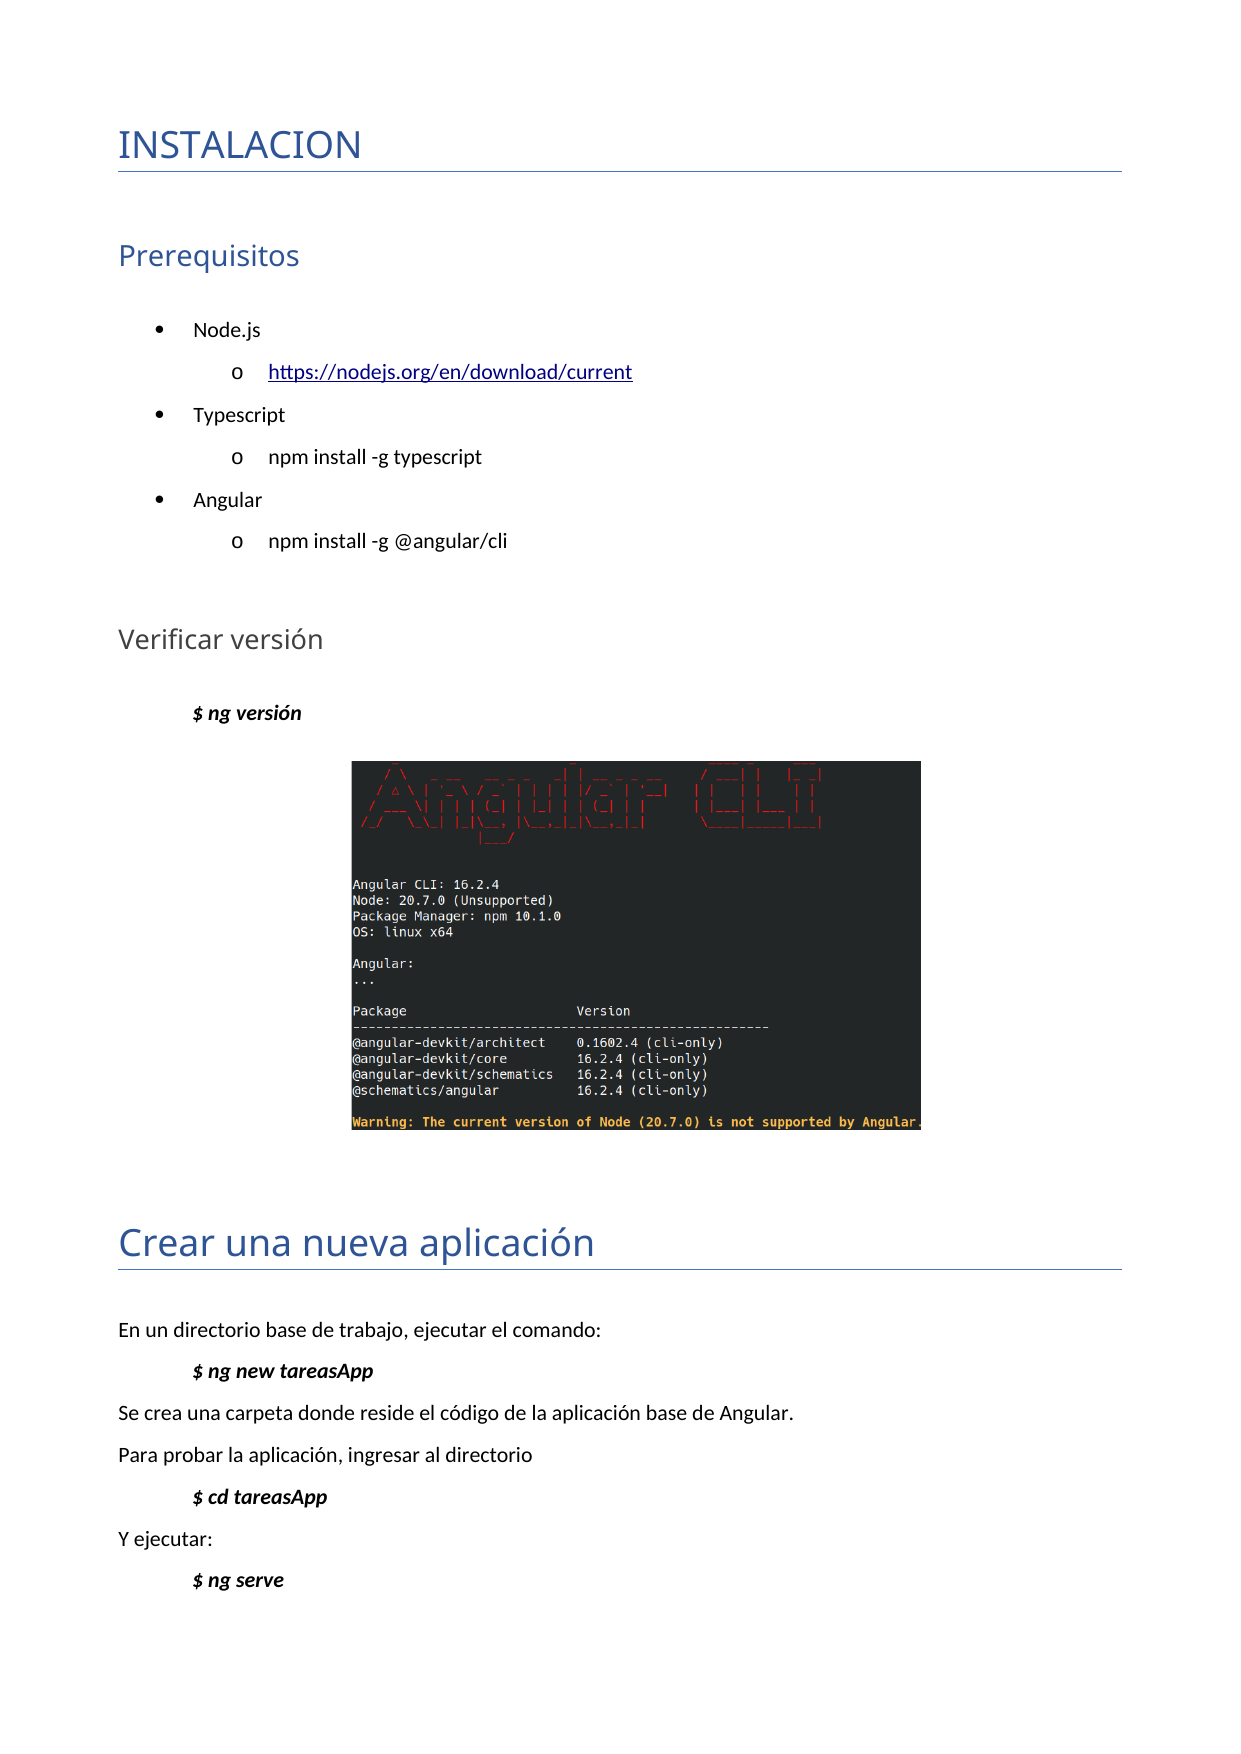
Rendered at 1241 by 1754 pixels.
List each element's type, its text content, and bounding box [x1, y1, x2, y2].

text $ cd tareasApp [118, 1483, 1122, 1510]
text $ ng versión [118, 699, 1122, 726]
text $ ng serve [118, 1567, 1122, 1593]
text $ ng new tareasApp [118, 1358, 1122, 1384]
list npm install -g @angular/cli [231, 528, 1122, 556]
subtitle Prerequisitos [118, 235, 1122, 274]
subtitle INSTALACION [118, 118, 1122, 171]
text Y ejecutar: [118, 1525, 1122, 1551]
list https://nodejs.org/en/download/current [231, 358, 1122, 386]
text En un directorio base de trabajo, ejecutar el comando: [118, 1316, 1122, 1343]
list npm install -g typescript [231, 443, 1122, 471]
subtitle Verificar versión [118, 621, 1122, 658]
subtitle Crear una nueva aplicación [118, 1216, 1122, 1269]
text Para probar la aplicación, ingresar al directorio [118, 1441, 1122, 1468]
list Typescript [156, 401, 1122, 428]
list Node.js [156, 316, 1122, 343]
list Angular [156, 486, 1122, 513]
text Se crea una carpeta donde reside el código de la aplicación base de Angular. [118, 1399, 1122, 1426]
